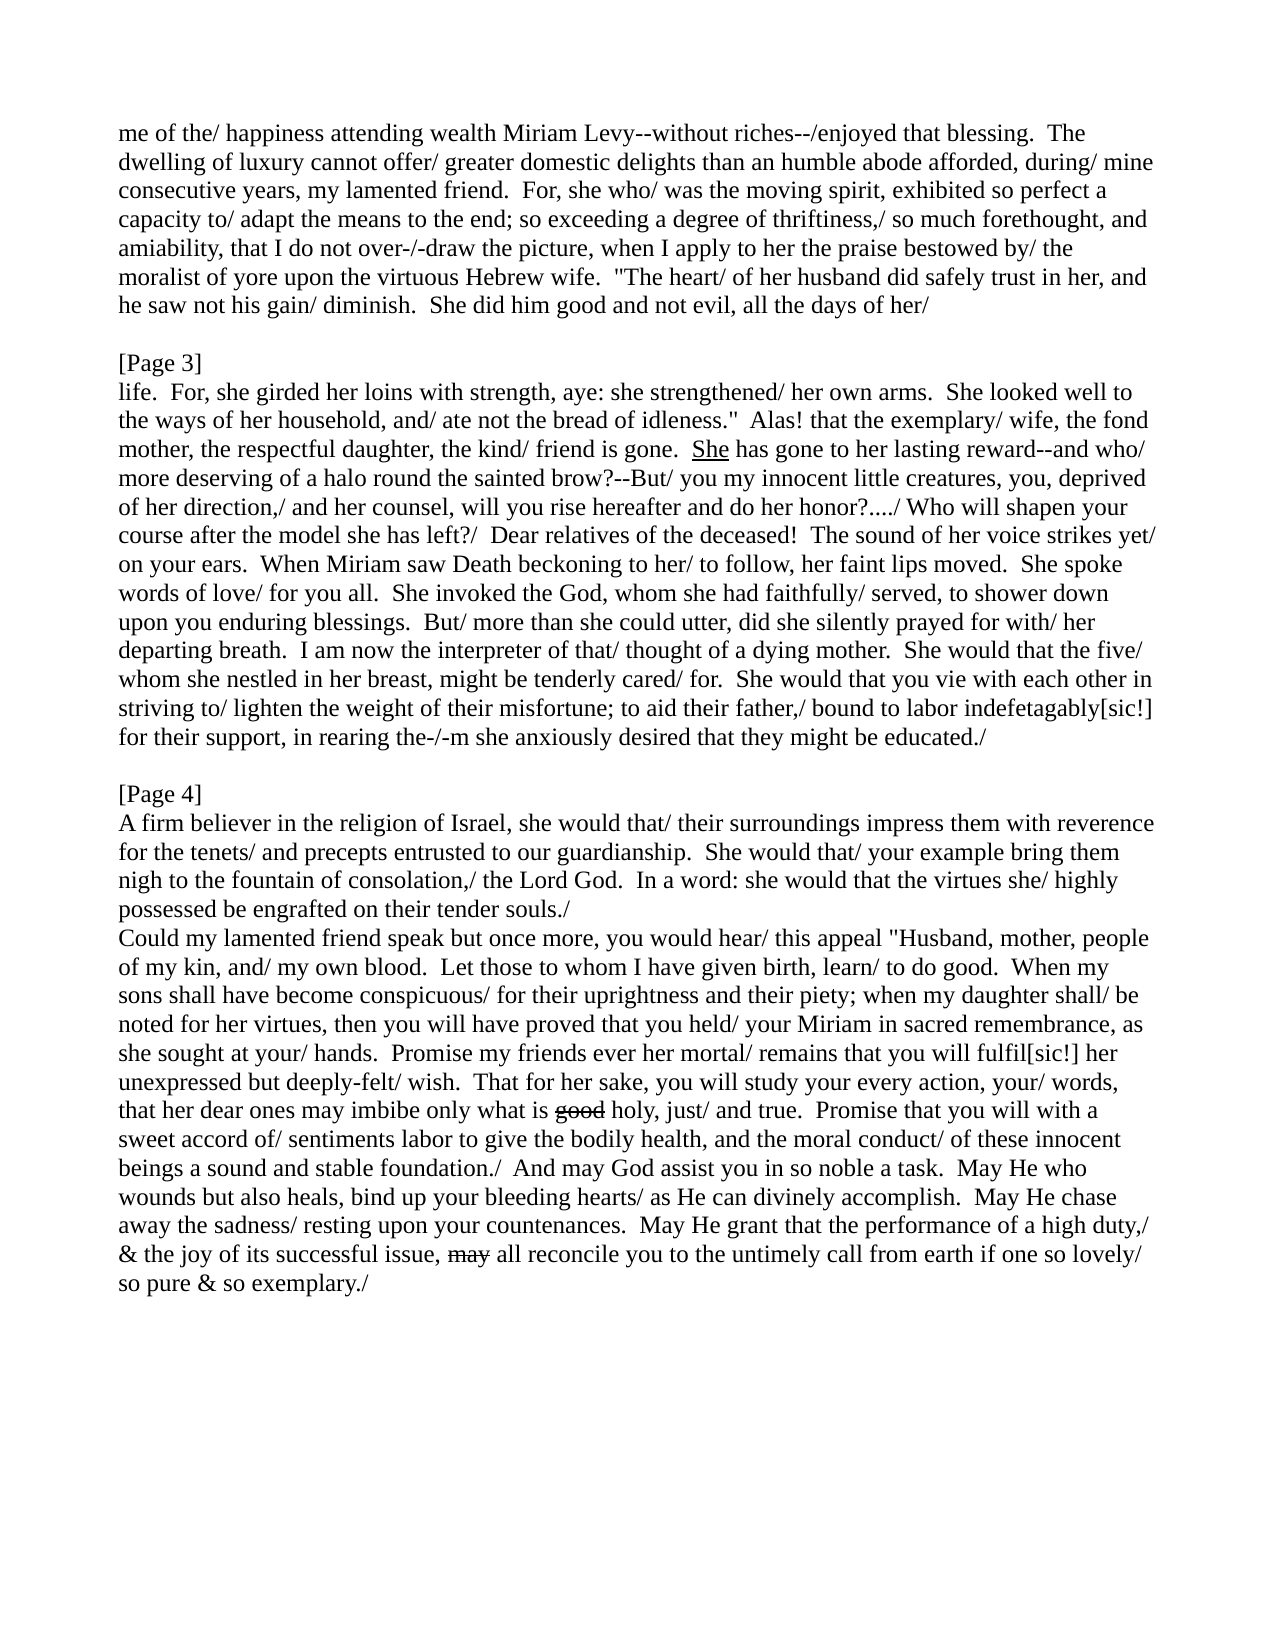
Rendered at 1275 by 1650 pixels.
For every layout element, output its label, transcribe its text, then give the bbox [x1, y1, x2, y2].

text A firm believer in the religion of Israel, she would that/ their surroundings impress them with reverence for the tenets/ and precepts entrusted to our guardianship. She would that/ your example bring them nigh to the fountain of consolation,/ the Lord God. In a word: she would that the virtues she/ highly possessed be engrafted on their tender souls./ [118, 808, 1157, 923]
text life. For, she girded her loins with strength, aye: she strengthened/ her own arms. She looked well to the ways of her household, and/ ate not the bread of idleness." Alas! that the exemplary/ wife, the fond mother, the respectful daughter, the kind/ friend is gone. She has gone to her lasting reward--and who/ more deserving of a halo round the sainted brow?--But/ you my innocent little creatures, you, deprived of her direction,/ and her counsel, will you rise hereafter and do her honor?..../ Who will shapen your course after the model she has left?/ Dear relatives of the deceased! The sound of her voice strikes yet/ on your ears. When Miriam saw Death beckoning to her/ to follow, her faint lips moved. She spoke words of love/ for you all. She invoked the God, whom she had faithfully/ served, to shower down upon you enduring blessings. But/ more than she could utter, did she silently prayed for with/ her departing breath. I am now the interpreter of that/ thought of a dying mother. She would that the five/ whom she nestled in her breast, might be tenderly cared/ for. She would that you vie with each other in striving to/ lighten the weight of their misfortune; to aid their father,/ bound to labor indefetagably[sic!] for their support, in rearing the-/-m she anxiously desired that they might be educated./ [118, 377, 1157, 751]
text [Page 4] [118, 779, 1157, 808]
text me of the/ happiness attending wealth Miriam Levy--without riches--/enjoyed that blessing. The dwelling of luxury cannot offer/ greater domestic delights than an humble abode afforded, during/ mine consecutive years, my lamented friend. For, she who/ was the moving spirit, exhibited so perfect a capacity to/ adapt the means to the end; so exceeding a degree of thriftiness,/ so much forethought, and amiability, that I do not over-/-draw the picture, when I apply to her the praise bestowed by/ the moralist of yore upon the virtuous Hebrew wife. "The heart/ of her husband did safely trust in her, and he saw not his gain/ diminish. She did him good and not evil, all the days of her/ [118, 118, 1157, 319]
text Could my lamented friend speak but once more, you would hear/ this appeal "Husband, mother, people of my kin, and/ my own blood. Let those to whom I have given birth, learn/ to do good. When my sons shall have become conspicuous/ for their uprightness and their piety; when my daughter shall/ be noted for her virtues, then you will have proved that you held/ your Miriam in sacred remembrance, as she sought at your/ hands. Promise my friends ever her mortal/ remains that you will fulfil[sic!] her unexpressed but deeply-felt/ wish. That for her sake, you will study your every action, your/ words, that her dear ones may imbibe only what is good holy, just/ and true. Promise that you will with a sweet accord of/ sentiments labor to give the bodily health, and the moral conduct/ of these innocent beings a sound and stable foundation./ And may God assist you in so noble a task. May He who wounds but also heals, bind up your bleeding hearts/ as He can divinely accomplish. May He chase away the sadness/ resting upon your countenances. May He grant that the performance of a high duty,/ & the joy of its successful issue, may all reconcile you to the untimely call from earth if one so lovely/ so pure & so exemplary./ [118, 923, 1157, 1297]
text [Page 3] [118, 348, 1157, 377]
